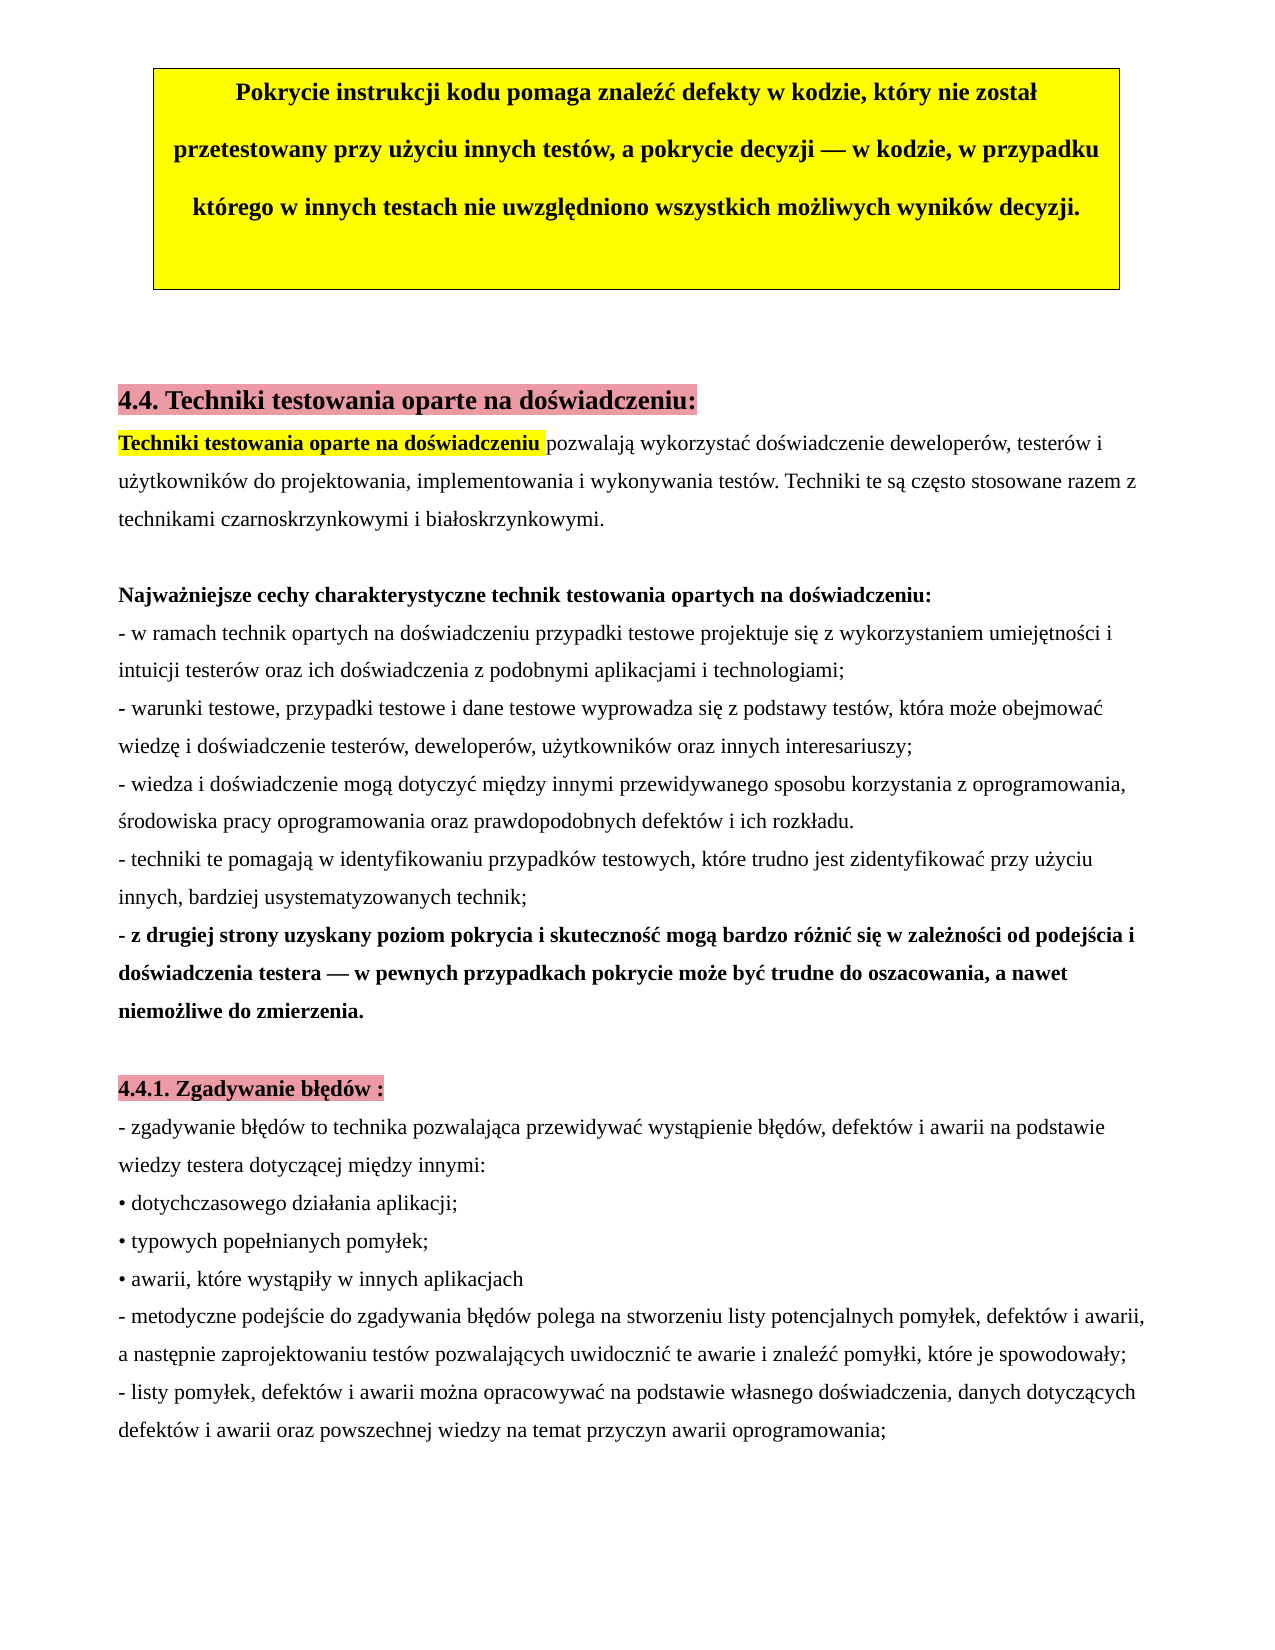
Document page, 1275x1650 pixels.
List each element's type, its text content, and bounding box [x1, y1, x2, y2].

text • awarii, które wystąpiły w innych aplikacjach [118, 1266, 1157, 1291]
text Najważniejsze cechy charakterystyczne technik testowania opartych na doświadczeniu: [118, 582, 1157, 607]
text 4.4. Techniki testowania oparte na doświadczeniu: [118, 384, 1157, 415]
text • dotychczasowego działania aplikacji; [118, 1190, 1157, 1215]
text - z drugiej strony uzyskany poziom pokrycia i skuteczność mogą bardzo różnić się w zależności od podejścia i doświadczenia testera — w pewnych przypadkach pokrycie może być trudne do oszacowania, a nawet niemożliwe do zmierzenia. [118, 922, 1157, 1023]
text - listy pomyłek, defektów i awarii można opracowywać na podstawie własnego doświadczenia, danych dotyczących defektów i awarii oraz powszechnej wiedzy na temat przyczyn awarii oprogramowania; [118, 1379, 1157, 1442]
text - techniki te pomagają w identyfikowaniu przypadków testowych, które trudno jest zidentyfikować przy użyciu innych, bardziej usystematyzowanych technik; [118, 846, 1157, 909]
text 4.4.1. Zgadywanie błędów : [118, 1075, 1157, 1101]
text - zgadywanie błędów to technika pozwalająca przewidywać wystąpienie błędów, defektów i awarii na podstawie wiedzy testera dotyczącej między innymi: [118, 1114, 1157, 1177]
text - metodyczne podejście do zgadywania błędów polega na stworzeniu listy potencjalnych pomyłek, defektów i awarii, a następnie zaprojektowaniu testów pozwalających uwidocznić te awarie i znaleźć pomyłki, które je spowodowały; [118, 1303, 1157, 1366]
text Techniki testowania oparte na doświadczeniu pozwalają wykorzystać doświadczenie deweloperów, testerów i użytkowników do projektowania, implementowania i wykonywania testów. Techniki te są często stosowane razem z technikami czarnoskrzynkowymi i białoskrzynkowymi. [118, 430, 1157, 531]
text Pokrycie instrukcji kodu pomaga znaleźć defekty w kodzie, który nie został przetestowany przy użyciu innych testów, a pokrycie decyzji — w kodzie, w przypadku którego w innych testach nie uwzględniono wszystkich możliwych wyników decyzji. [162, 77, 1111, 221]
text - warunki testowe, przypadki testowe i dane testowe wyprowadza się z podstawy testów, która może obejmować wiedzę i doświadczenie testerów, deweloperów, użytkowników oraz innych interesariuszy; [118, 695, 1157, 758]
text • typowych popełnianych pomyłek; [118, 1228, 1157, 1253]
text - wiedza i doświadczenie mogą dotyczyć między innymi przewidywanego sposobu korzystania z oprogramowania, środowiska pracy oprogramowania oraz prawdopodobnych defektów i ich rozkładu. [118, 771, 1157, 834]
text - w ramach technik opartych na doświadczeniu przypadki testowe projektuje się z wykorzystaniem umiejętności i intuicji testerów oraz ich doświadczenia z podobnymi aplikacjami i technologiami; [118, 619, 1157, 682]
